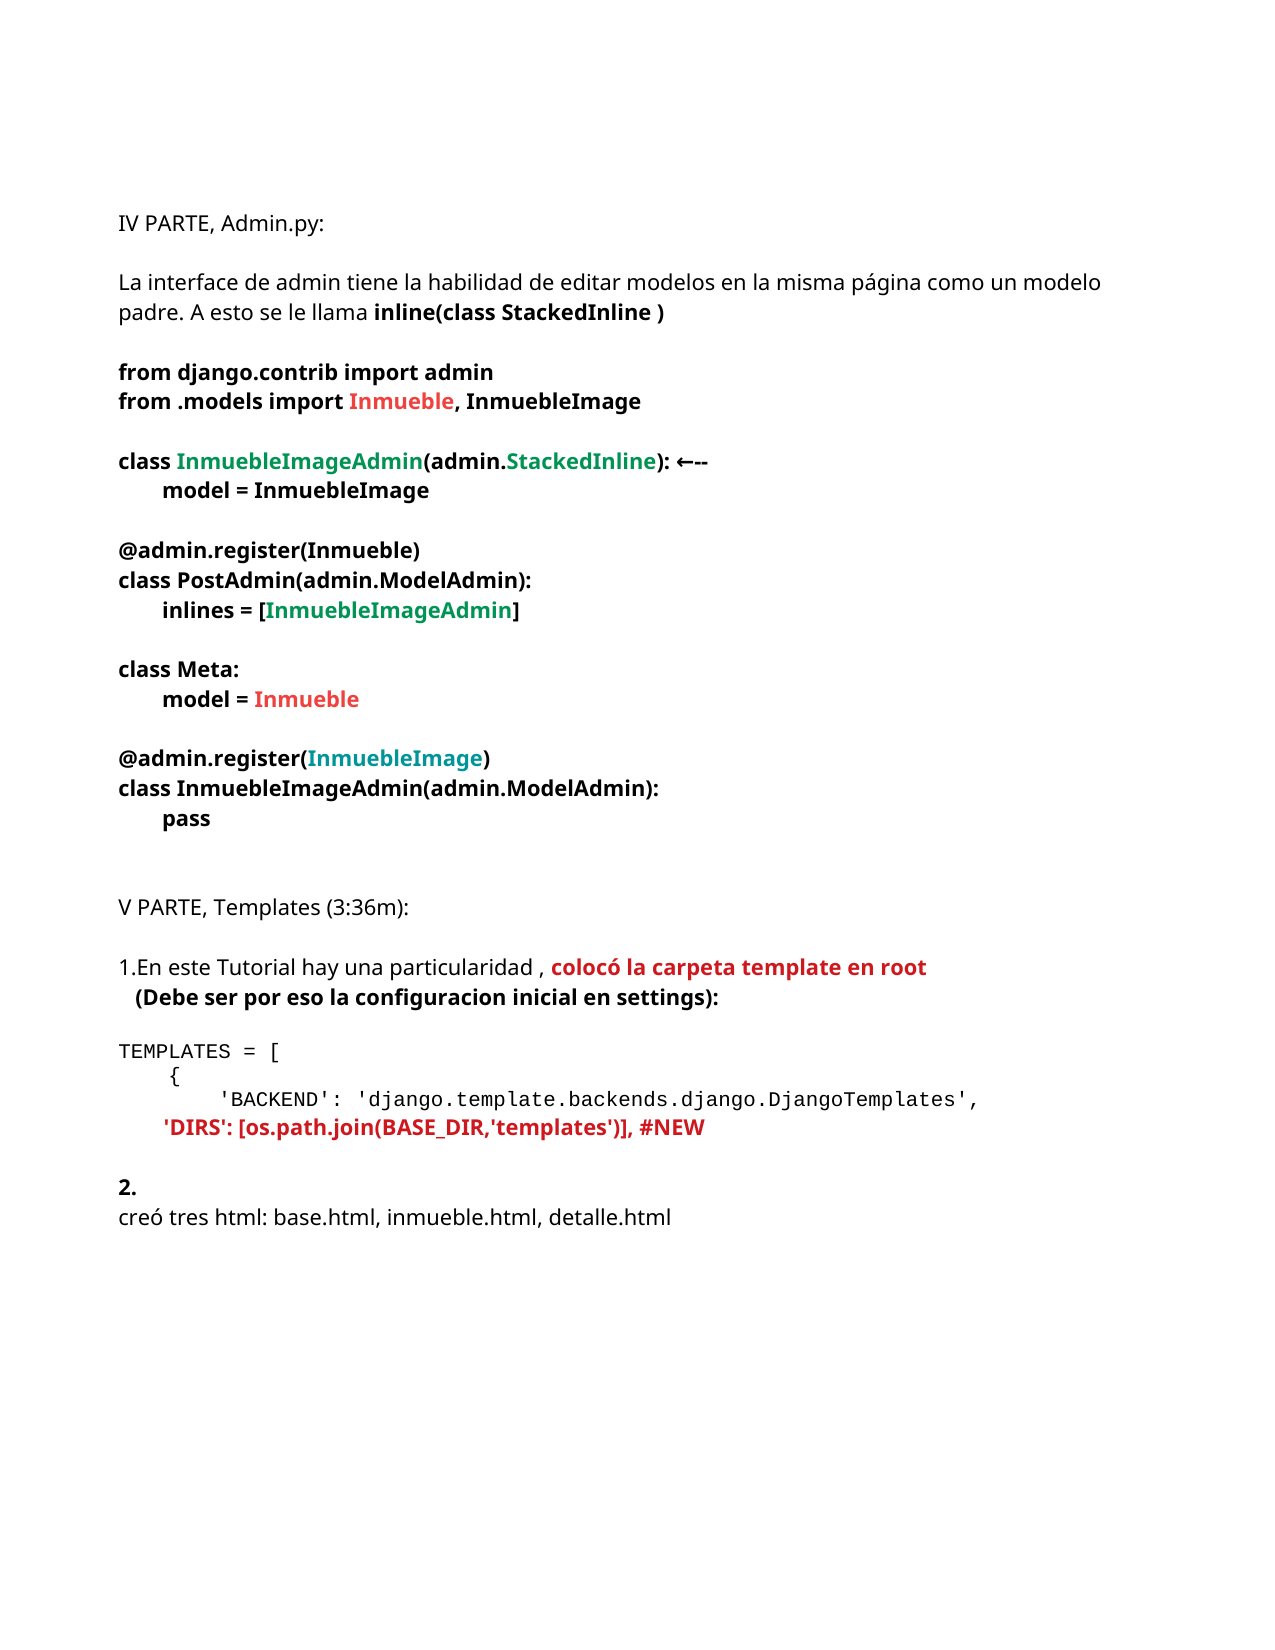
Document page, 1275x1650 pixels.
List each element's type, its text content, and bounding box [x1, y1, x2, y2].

text model = InmuebleImage [118, 476, 1157, 505]
text V PARTE, Templates (3:36m): [118, 892, 1157, 922]
text 1.En este Tutorial hay una particularidad , colocó la carpeta template en root [118, 952, 1157, 982]
text from .models import Inmueble, InmuebleImage [118, 386, 1157, 416]
text model = Inmueble [118, 684, 1157, 714]
text class Meta: [118, 654, 1157, 684]
text creó tres html: base.html, inmueble.html, detalle.html [118, 1202, 1157, 1231]
text from django.contrib import admin [118, 356, 1157, 386]
text { [118, 1065, 1157, 1088]
text IV PARTE, Admin.py: [118, 207, 1157, 237]
text class InmuebleImageAdmin(admin.StackedInline): ←-- [118, 446, 1157, 476]
text @admin.register(Inmueble) [118, 535, 1157, 565]
text 'DIRS': [os.path.join(BASE_DIR,'templates')], #NEW [118, 1112, 1157, 1142]
text La interface de admin tiene la habilidad de editar modelos en la misma página como un modelo padre. A esto se le llama inline(class StackedInline ) [118, 267, 1157, 327]
text 2. [118, 1172, 1157, 1202]
text @admin.register(InmuebleImage) [118, 743, 1157, 773]
text class PostAdmin(admin.ModelAdmin): [118, 565, 1157, 594]
text TEMPLATES = [ [118, 1041, 1157, 1065]
text class InmuebleImageAdmin(admin.ModelAdmin): [118, 773, 1157, 803]
text inlines = [InmuebleImageAdmin] [118, 594, 1157, 624]
text pass [118, 803, 1157, 833]
text (Debe ser por eso la configuracion inicial en settings): [118, 982, 1157, 1011]
text 'BACKEND': 'django.template.backends.django.DjangoTemplates', [118, 1088, 1157, 1112]
